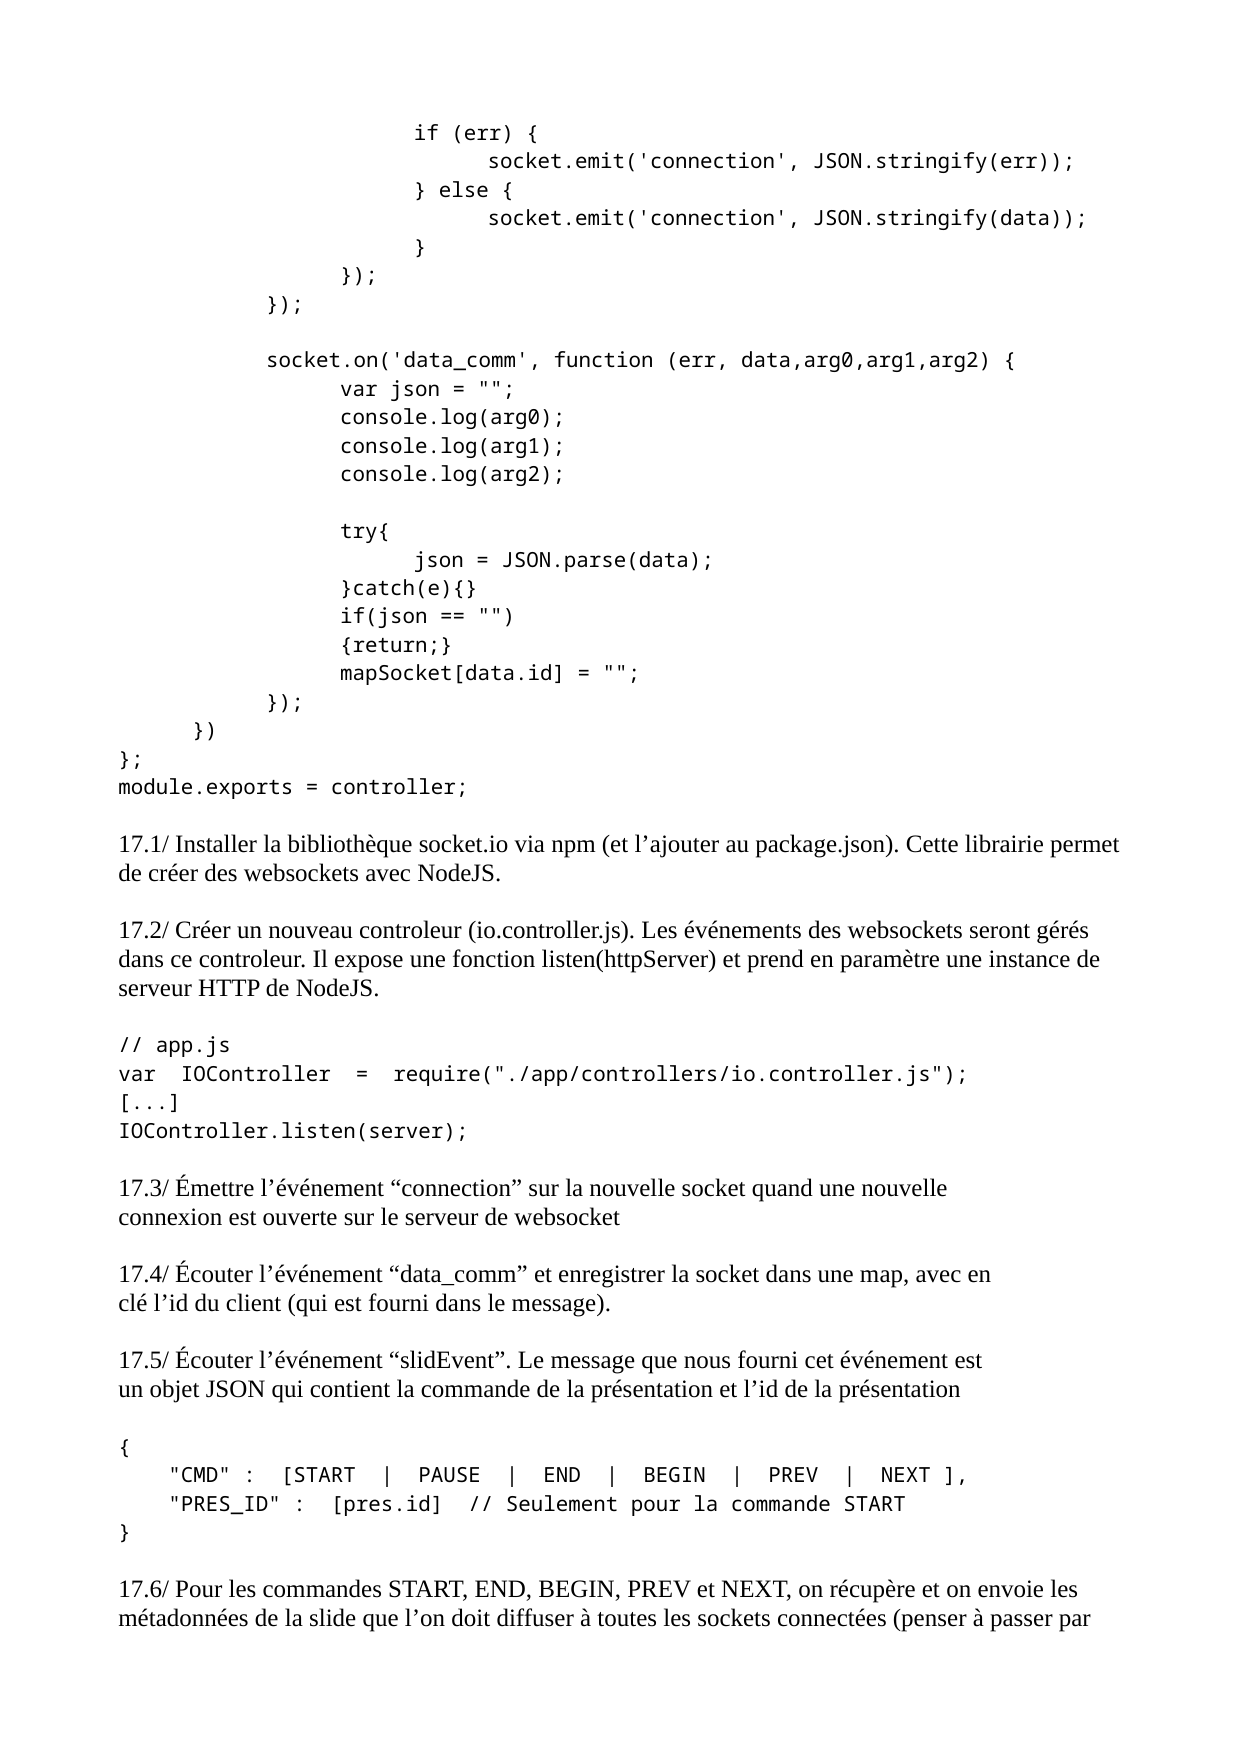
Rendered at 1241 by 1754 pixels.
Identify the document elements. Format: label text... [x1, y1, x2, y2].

text 17.3/ Émettre l’événement “connection” sur la nouvelle socket quand une nouvelle [118, 1173, 1122, 1202]
text }); [118, 687, 1122, 715]
text var json = ""; [118, 374, 1122, 402]
text var IOController = require("./app/controllers/io.controller.js"); [118, 1059, 1122, 1087]
text 17.4/ Écouter l’événement “data_comm” et enregistrer la socket dans une map, avec en [118, 1259, 1122, 1288]
text }); [118, 260, 1122, 289]
text } [118, 232, 1122, 260]
text 17.2/ Créer un nouveau controleur (io.controller.js). Les événements des websockets seront gérés dans ce controleur. Il expose une fonction listen(httpServer) et prend en paramètre une instance de serveur HTTP de NodeJS. [118, 916, 1122, 1002]
text "PRES_ID" : [pres.id] // Seulement pour la commande START [118, 1489, 1122, 1517]
text socket.emit('connection', JSON.stringify(err)); [118, 147, 1122, 175]
text }catch(e){} [118, 573, 1122, 602]
text clé l’id du client (qui est fourni dans le message). [118, 1288, 1122, 1317]
text } [118, 1517, 1122, 1546]
text 17.5/ Écouter l’événement “slidEvent”. Le message que nous fourni cet événement est [118, 1346, 1122, 1374]
text // app.js [118, 1031, 1122, 1059]
text 17.1/ Installer la bibliothèque socket.io via npm (et l’ajouter au package.json). Cette librairie permet de créer des websockets avec NodeJS. [118, 829, 1122, 887]
text console.log(arg1); [118, 431, 1122, 459]
text }) [118, 715, 1122, 744]
text if(json == "") [118, 602, 1122, 630]
text socket.on('data_comm', function (err, data,arg0,arg1,arg2) { [118, 346, 1122, 374]
text }); [118, 289, 1122, 317]
text mapSocket[data.id] = ""; [118, 658, 1122, 687]
text module.exports = controller; [118, 772, 1122, 801]
text }; [118, 744, 1122, 772]
text connexion est ouverte sur le serveur de websocket [118, 1202, 1122, 1231]
text console.log(arg2); [118, 459, 1122, 488]
text try{ [118, 516, 1122, 545]
text console.log(arg0); [118, 402, 1122, 431]
text { [118, 1432, 1122, 1460]
text json = JSON.parse(data); [118, 545, 1122, 573]
text } else { [118, 175, 1122, 203]
text [...] [118, 1087, 1122, 1116]
text socket.emit('connection', JSON.stringify(data)); [118, 203, 1122, 232]
text 17.6/ Pour les commandes START, END, BEGIN, PREV et NEXT, on récupère et on envoie les métadonnées de la slide que l’on doit diffuser à toutes les sockets connectées (penser à passer par [118, 1574, 1122, 1632]
text IOController.listen(server); [118, 1116, 1122, 1144]
text un objet JSON qui contient la commande de la présentation et l’id de la présentation [118, 1374, 1122, 1403]
text if (err) { [118, 118, 1122, 147]
text "CMD" : [START | PAUSE | END | BEGIN | PREV | NEXT ], [118, 1460, 1122, 1489]
text {return;} [118, 630, 1122, 658]
